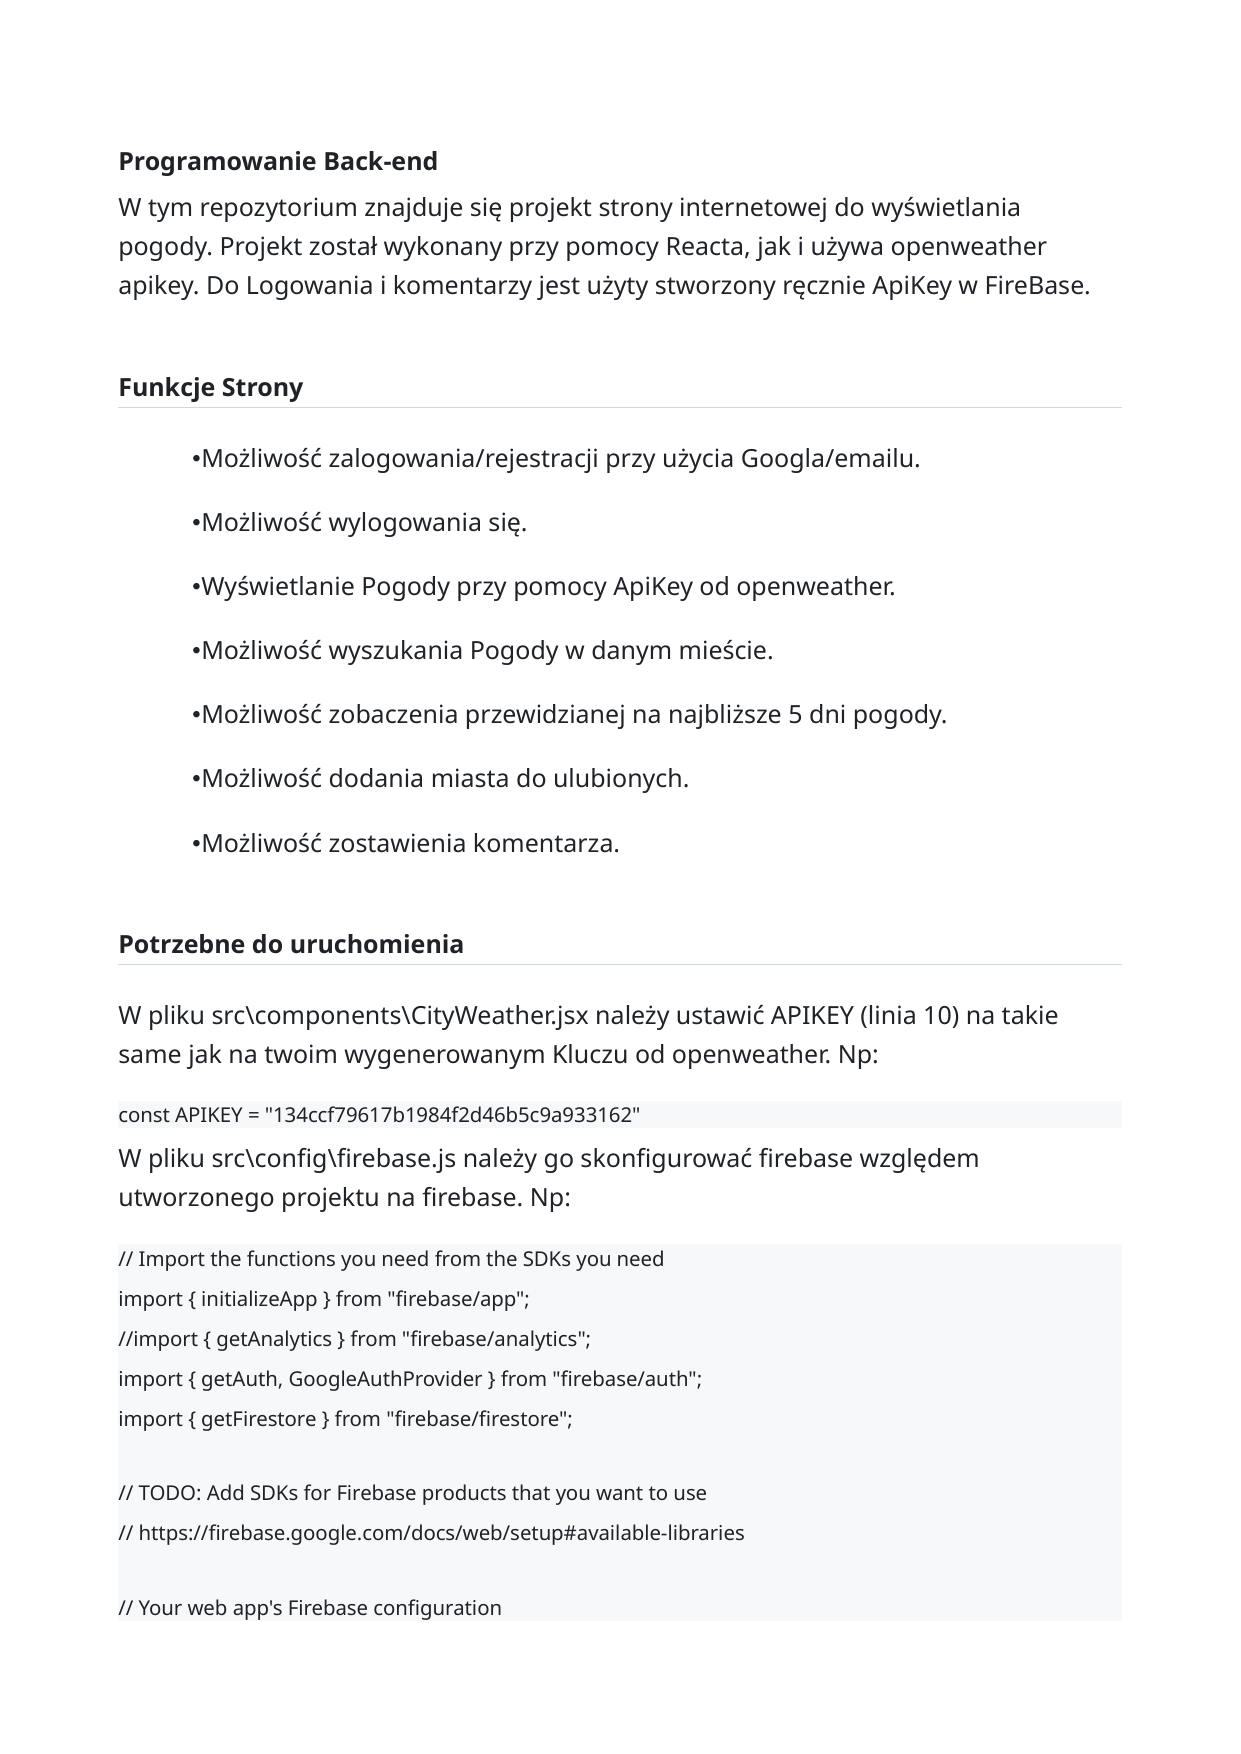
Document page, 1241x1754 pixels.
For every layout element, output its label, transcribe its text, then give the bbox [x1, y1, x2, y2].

list Możliwość zostawienia komentarza. [118, 825, 1122, 859]
text // https://firebase.google.com/docs/web/setup#available-libraries [118, 1519, 1122, 1547]
text // TODO: Add SDKs for Firebase products that you want to use [118, 1479, 1122, 1507]
text // Your web app's Firebase configuration [118, 1593, 1122, 1621]
text // Import the functions you need from the SDKs you need [118, 1244, 1122, 1272]
text import { initializeApp } from "firebase/app"; [118, 1284, 1122, 1312]
list Możliwość dodania miasta do ulubionych. [118, 761, 1122, 795]
list Możliwość zobaczenia przewidzianej na najbliższe 5 dni pogody. [118, 697, 1122, 731]
list Wyświetlanie Pogody przy pomocy ApiKey od openweather. [118, 568, 1122, 603]
subtitle Funkcje Strony [118, 370, 1122, 407]
text const APIKEY = "134ccf79617b1984f2d46b5c9a933162" [118, 1101, 1122, 1128]
list Możliwość zalogowania/rejestracji przy użycia Googla/emailu. [118, 440, 1122, 474]
text import { getFirestore } from "firebase/firestore"; [118, 1404, 1122, 1432]
subtitle Potrzebne do uruchomienia [118, 927, 1122, 964]
subtitle Programowanie Back-end [118, 143, 1122, 177]
text W pliku src\components\CityWeather.jsx należy ustawić APIKEY (linia 10) na takie same jak na twoim wygenerowanym Kluczu od openweather. Np: [118, 997, 1122, 1071]
text import { getAuth, GoogleAuthProvider } from "firebase/auth"; [118, 1364, 1122, 1392]
text //import { getAnalytics } from "firebase/analytics"; [118, 1324, 1122, 1352]
list Możliwość wyszukania Pogody w danym mieście. [118, 633, 1122, 667]
text W pliku src\config\firebase.js należy go skonfigurować firebase względem utworzonego projektu na firebase. Np: [118, 1141, 1122, 1214]
list Możliwość wylogowania się. [118, 504, 1122, 538]
text W tym repozytorium znajduje się projekt strony internetowej do wyświetlania pogody. Projekt został wykonany przy pomocy Reacta, jak i używa openweather apikey. Do Logowania i komentarzy jest użyty stworzony ręcznie ApiKey w FireBase. [118, 190, 1122, 302]
